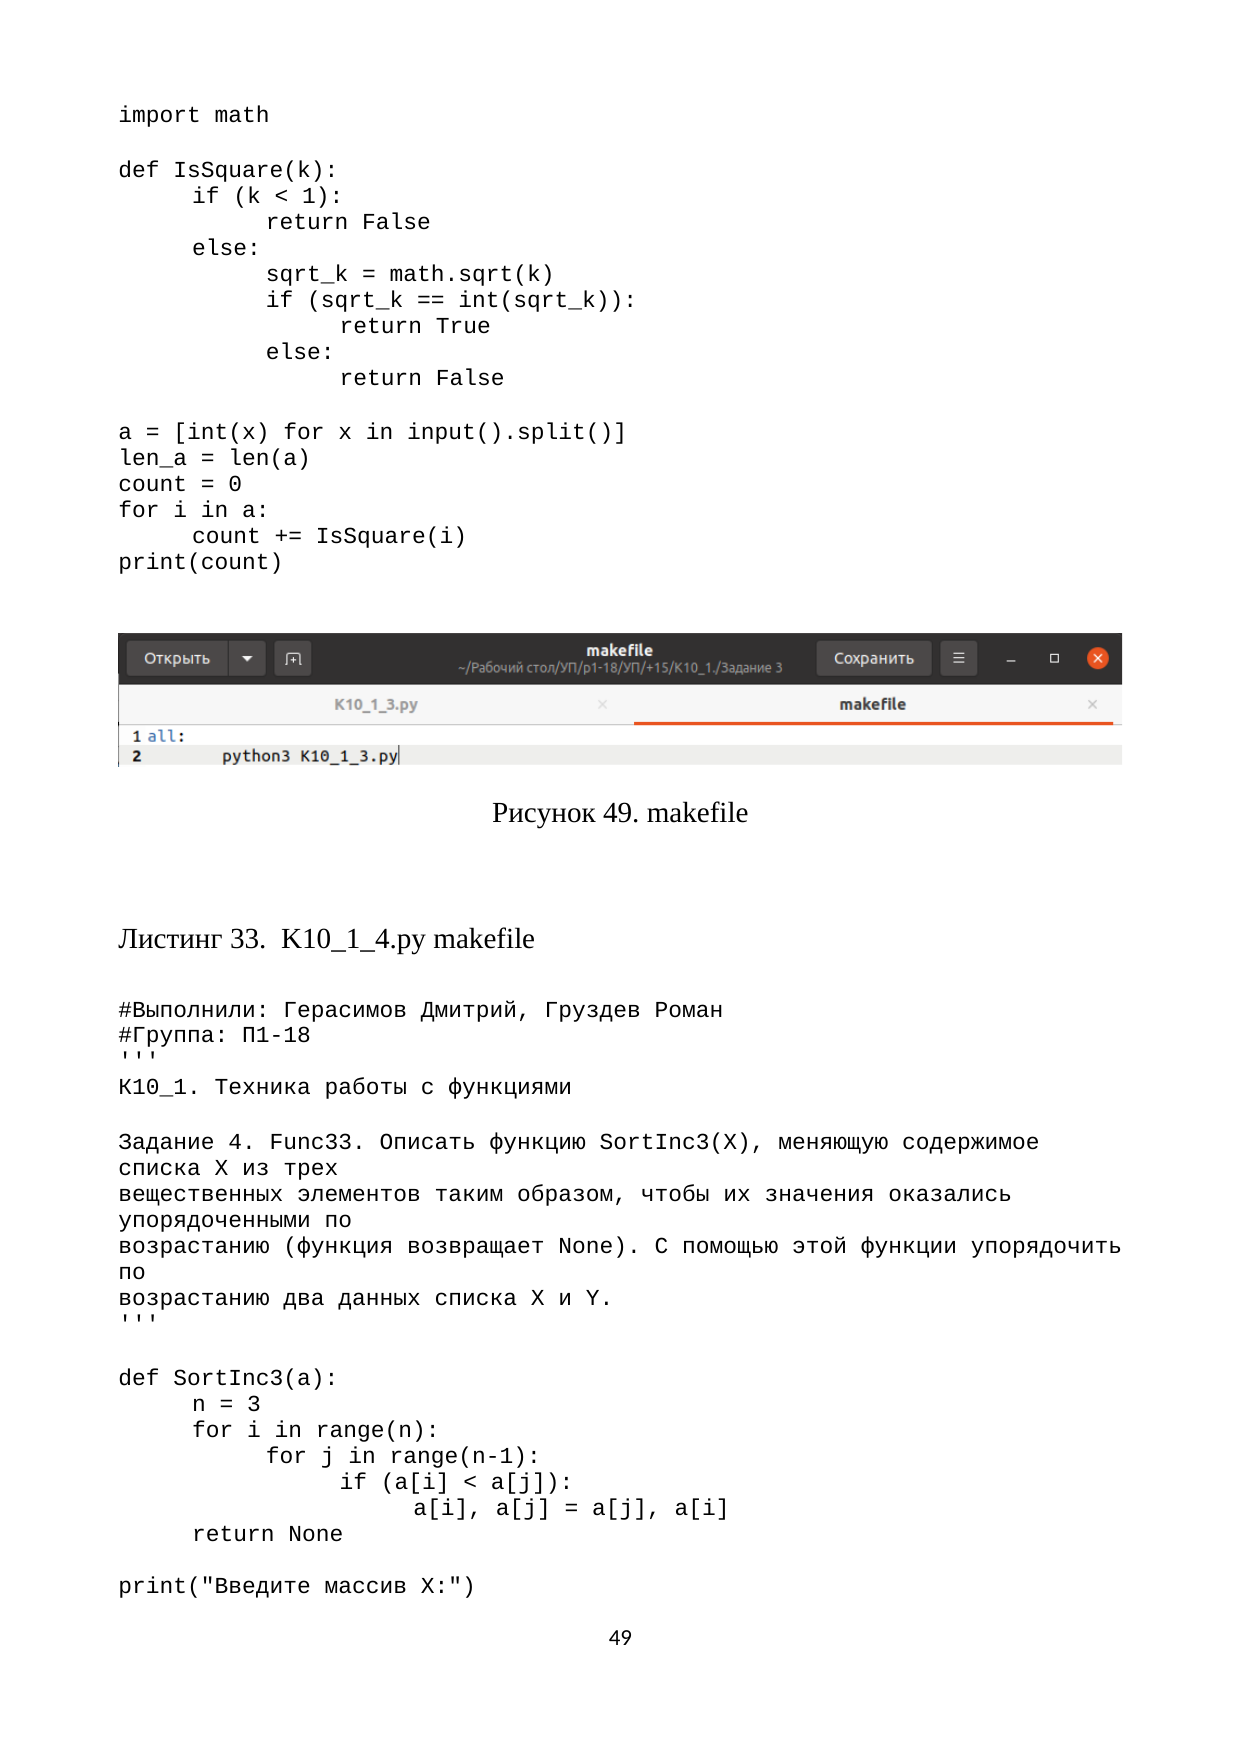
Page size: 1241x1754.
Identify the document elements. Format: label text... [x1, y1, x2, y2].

text if (k < 1): [118, 184, 1122, 210]
text #Группа: П1-18 [118, 1024, 1122, 1050]
text Листинг 33. K10_1_4.py makefile [118, 922, 1122, 955]
text вещественных элементов таким образом, чтобы их значения оказались упорядоченными по [118, 1182, 1122, 1234]
text n = 3 [118, 1393, 1122, 1418]
text count += IsSquare(i) [118, 524, 1122, 550]
text return False [118, 210, 1122, 236]
text sqrt_k = math.sqrt(k) [118, 262, 1122, 288]
text for j in range(n-1): [118, 1444, 1122, 1470]
text def SortInc3(a): [118, 1367, 1122, 1393]
text print("Введите массив X:") [118, 1574, 1122, 1600]
text print(count) [118, 550, 1122, 576]
text ''' [118, 1312, 1122, 1338]
text возрастанию два данных списка X и Y. [118, 1286, 1122, 1312]
text else: [118, 236, 1122, 262]
text for i in range(n): [118, 1418, 1122, 1444]
text a[i], a[j] = a[j], a[i] [118, 1496, 1122, 1522]
text if (sqrt_k == int(sqrt_k)): [118, 288, 1122, 314]
text возрастанию (функция возвращает None). С помощью этой функции упорядочить по [118, 1234, 1122, 1286]
text К10_1. Техника работы с функциями [118, 1076, 1122, 1102]
text return None [118, 1522, 1122, 1548]
text for i in a: [118, 498, 1122, 524]
text return False [118, 366, 1122, 392]
text Задание 4. Func33. Описать функцию SortInc3(X), меняющую содержимое списка X из трех [118, 1130, 1122, 1182]
text if (a[i] < a[j]): [118, 1470, 1122, 1496]
text Рисунок 49. makefile [118, 795, 1122, 828]
text import math [118, 104, 1122, 130]
text else: [118, 340, 1122, 366]
text count = 0 [118, 472, 1122, 498]
text ''' [118, 1050, 1122, 1076]
text def IsSquare(k): [118, 158, 1122, 184]
text #Выполнили: Герасимов Дмитрий, Груздев Роман [118, 998, 1122, 1024]
picture [118, 633, 1123, 767]
text len_a = len(a) [118, 447, 1122, 472]
text a = [int(x) for x in input().split()] [118, 421, 1122, 447]
text return True [118, 314, 1122, 340]
